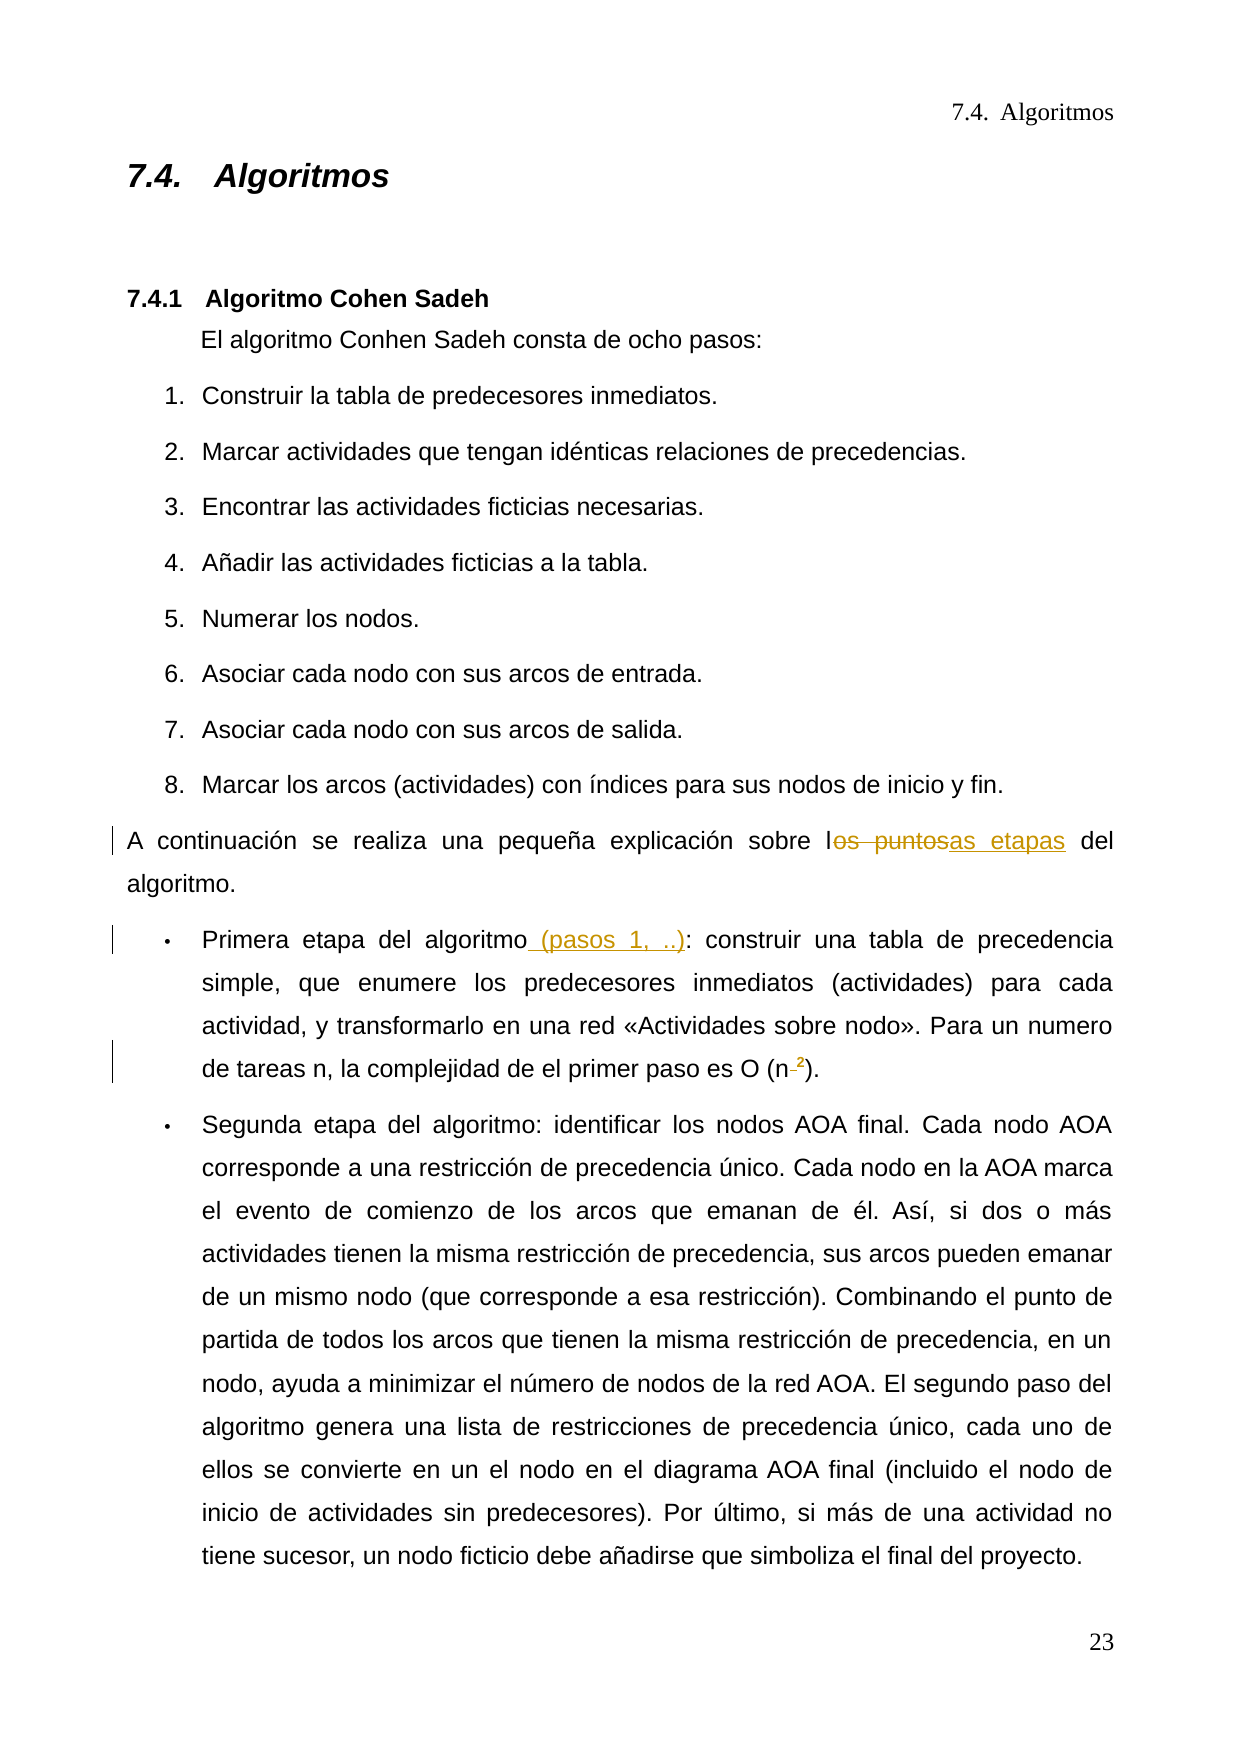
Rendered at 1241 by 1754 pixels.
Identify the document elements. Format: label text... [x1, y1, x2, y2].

list Segunda etapa del algoritmo: identificar los nodos AOA final. Cada nodo AOA corresponde a una restricción de precedencia único. Cada nodo en la AOA marca el evento de comienzo de los arcos que emanan de él. Así, si dos o más actividades tienen la misma restricción de precedencia, sus arcos pueden emanar de un mismo nodo (que corresponde a esa restricción). Combinando el punto de partida de todos los arcos que tienen la misma restricción de precedencia, en un nodo, ayuda a minimizar el número de nodos de la red AOA. El segundo paso del algoritmo genera una lista de restricciones de precedencia único, cada uno de ellos se convierte en un el nodo en el diagrama AOA final (incluido el nodo de inicio de actividades sin predecesores). Por último, si más de una actividad no tiene sucesor, un nodo ficticio debe añadirse que simboliza el final del proyecto. [164, 1110, 1114, 1570]
list Asociar cada nodo con sus arcos de salida. [164, 715, 1114, 744]
subtitle Algoritmos [127, 156, 1114, 195]
list Marcar los arcos (actividades) con índices para sus nodos de inicio y fin. [164, 771, 1114, 799]
list Marcar actividades que tengan idénticas relaciones de precedencias. [164, 437, 1114, 466]
list Numerar los nodos. [164, 604, 1114, 632]
subtitle Algoritmo Cohen Sadeh [127, 284, 1114, 313]
list Asociar cada nodo con sus arcos de entrada. [164, 659, 1114, 688]
text A continuación se realiza una pequeña explicación sobre las etapas del algoritmo. [127, 826, 1114, 898]
list Primera etapa del algoritmo (pasos 1, ..): construir una tabla de precedencia simple, que enumere los predecesores inmediatos (actividades) para cada actividad, y transformarlo en una red «Actividades sobre nodo». Para un numero de tareas n, la complejidad de el primer paso es O (n2). [164, 925, 1114, 1083]
list Añadir las actividades ficticias a la tabla. [164, 548, 1114, 577]
text El algoritmo Conhen Sadeh consta de ocho pasos: [127, 326, 1114, 354]
list Encontrar las actividades ficticias necesarias. [164, 492, 1114, 521]
list Construir la tabla de predecesores inmediatos. [164, 381, 1114, 410]
